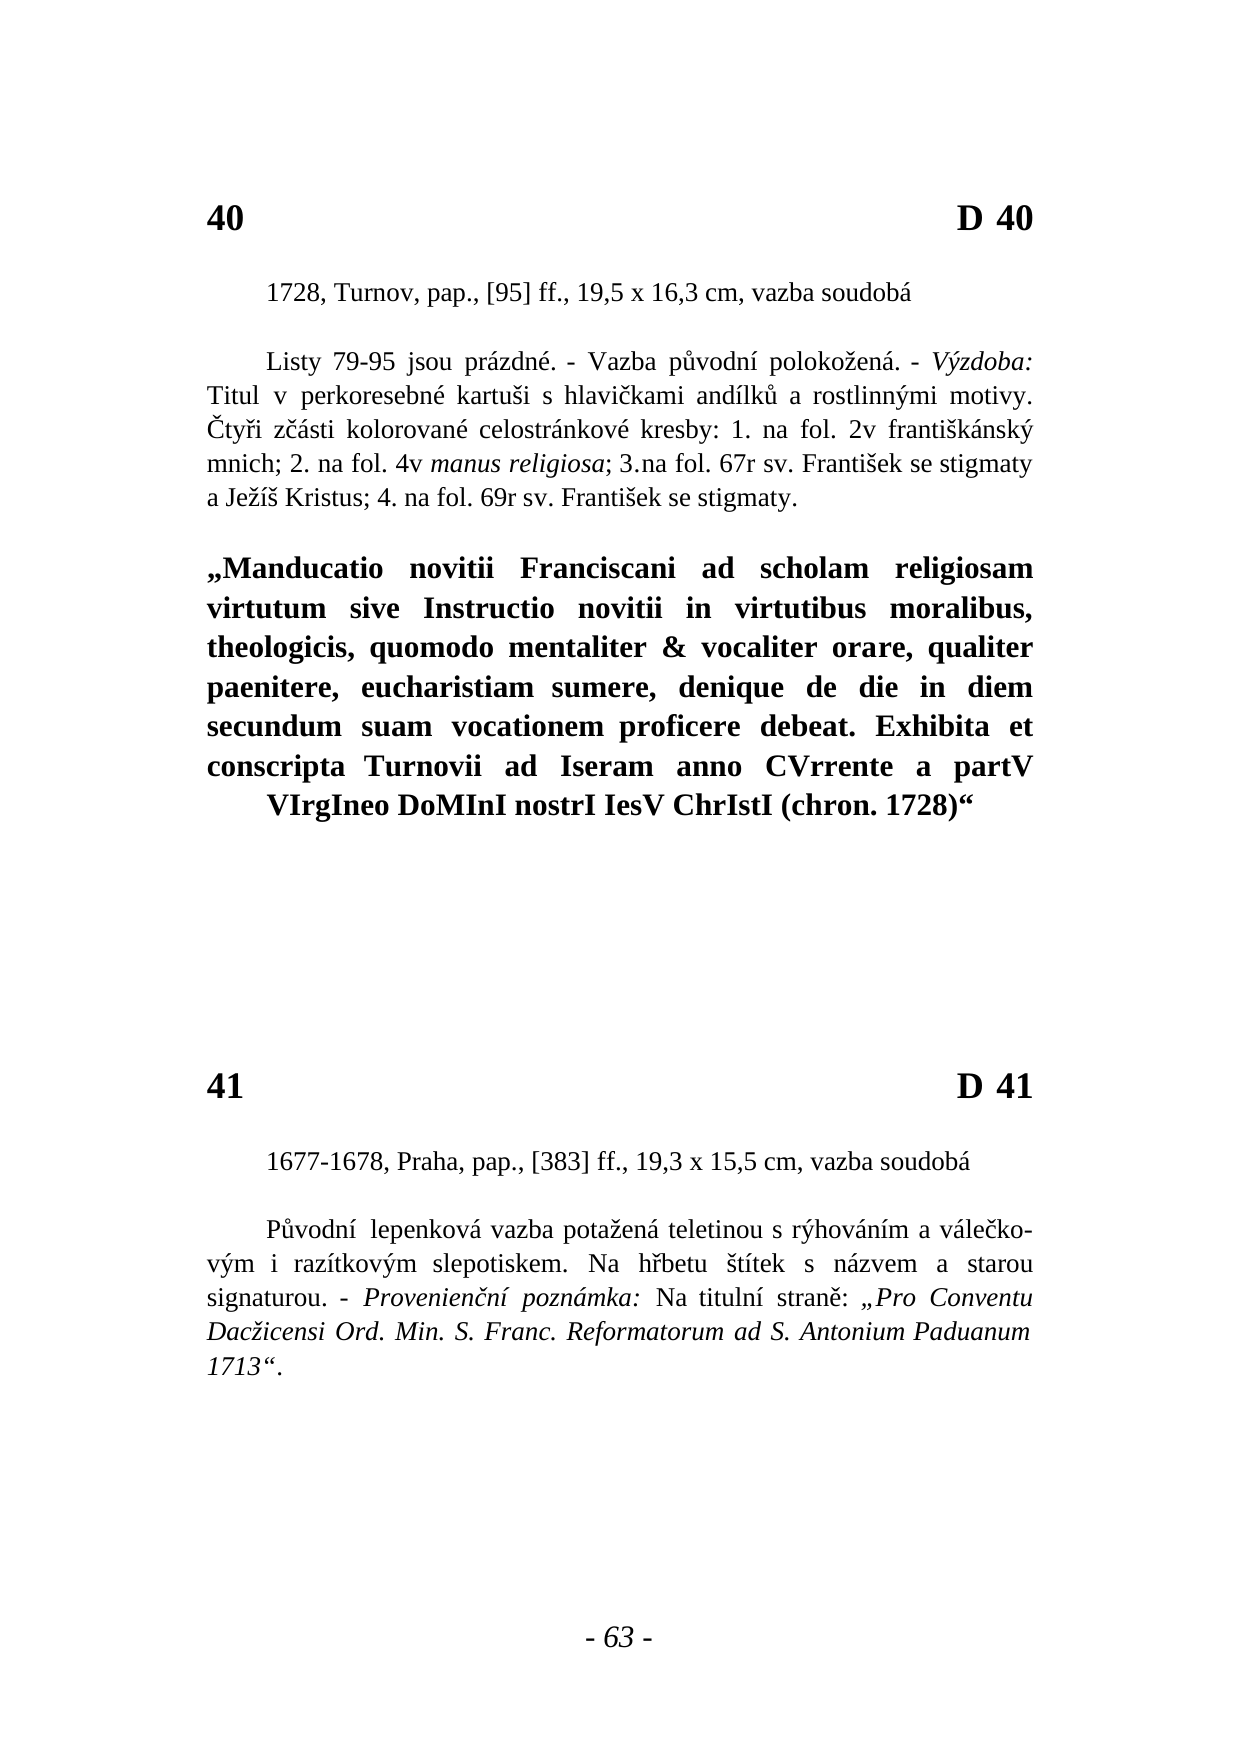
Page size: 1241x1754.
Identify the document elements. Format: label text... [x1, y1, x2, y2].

text 40 D 40 [207, 195, 1033, 238]
text Původní lepenková vazba potažená teletinou s rýhováním a válečko- vým i razítkovým slepotiskem. Na hřbetu štítek s názvem a starou signaturou. - Provenienční poznámka: Na titulní straně: „Pro Conventu Dacžicensi Ord. Min. S. Franc. Reformatorum ad S. Antonium Paduanum 1713“. [207, 1213, 1033, 1381]
text „Manducatio novitii Franciscani ad scholam religiosam virtutum sive Instructio novitii in virtutibus moralibus, theologicis, quomodo mentaliter & vocaliter orare, qualiter paenitere, eucharistiam sumere, denique de die in diem secundum suam vocationem proficere debeat. Exhibita et conscripta Turnovii ad Iseram anno CVrrente a partV VIrgIneo DoMInI nostrI IesV ChrIstI (chron. 1728)“ [207, 550, 1033, 823]
text 41 D 41 [207, 1063, 1033, 1106]
text 1677-1678, Praha, pap., [383] ff., 19,3 x 15,5 cm, vazba soudobá [266, 1145, 1033, 1176]
text 1728, Turnov, pap., [95] ff., 19,5 x 16,3 cm, vazba soudobá [266, 276, 1033, 308]
text Listy 79-95 jsou prázdné. - Vazba původní polokožená. - Výzdoba: Titul v perkoresebné kartuši s hlavičkami andílků a rostlinnými motivy. Čtyři zčásti kolorované celostránkové kresby: 1. na fol. 2v františkánský mnich; 2. na fol. 4v manus religiosa; 3.na fol. 67r sv. František se stigmaty a Ježíš Kristus; 4. na fol. 69r sv. František se stigmaty. [207, 345, 1033, 513]
